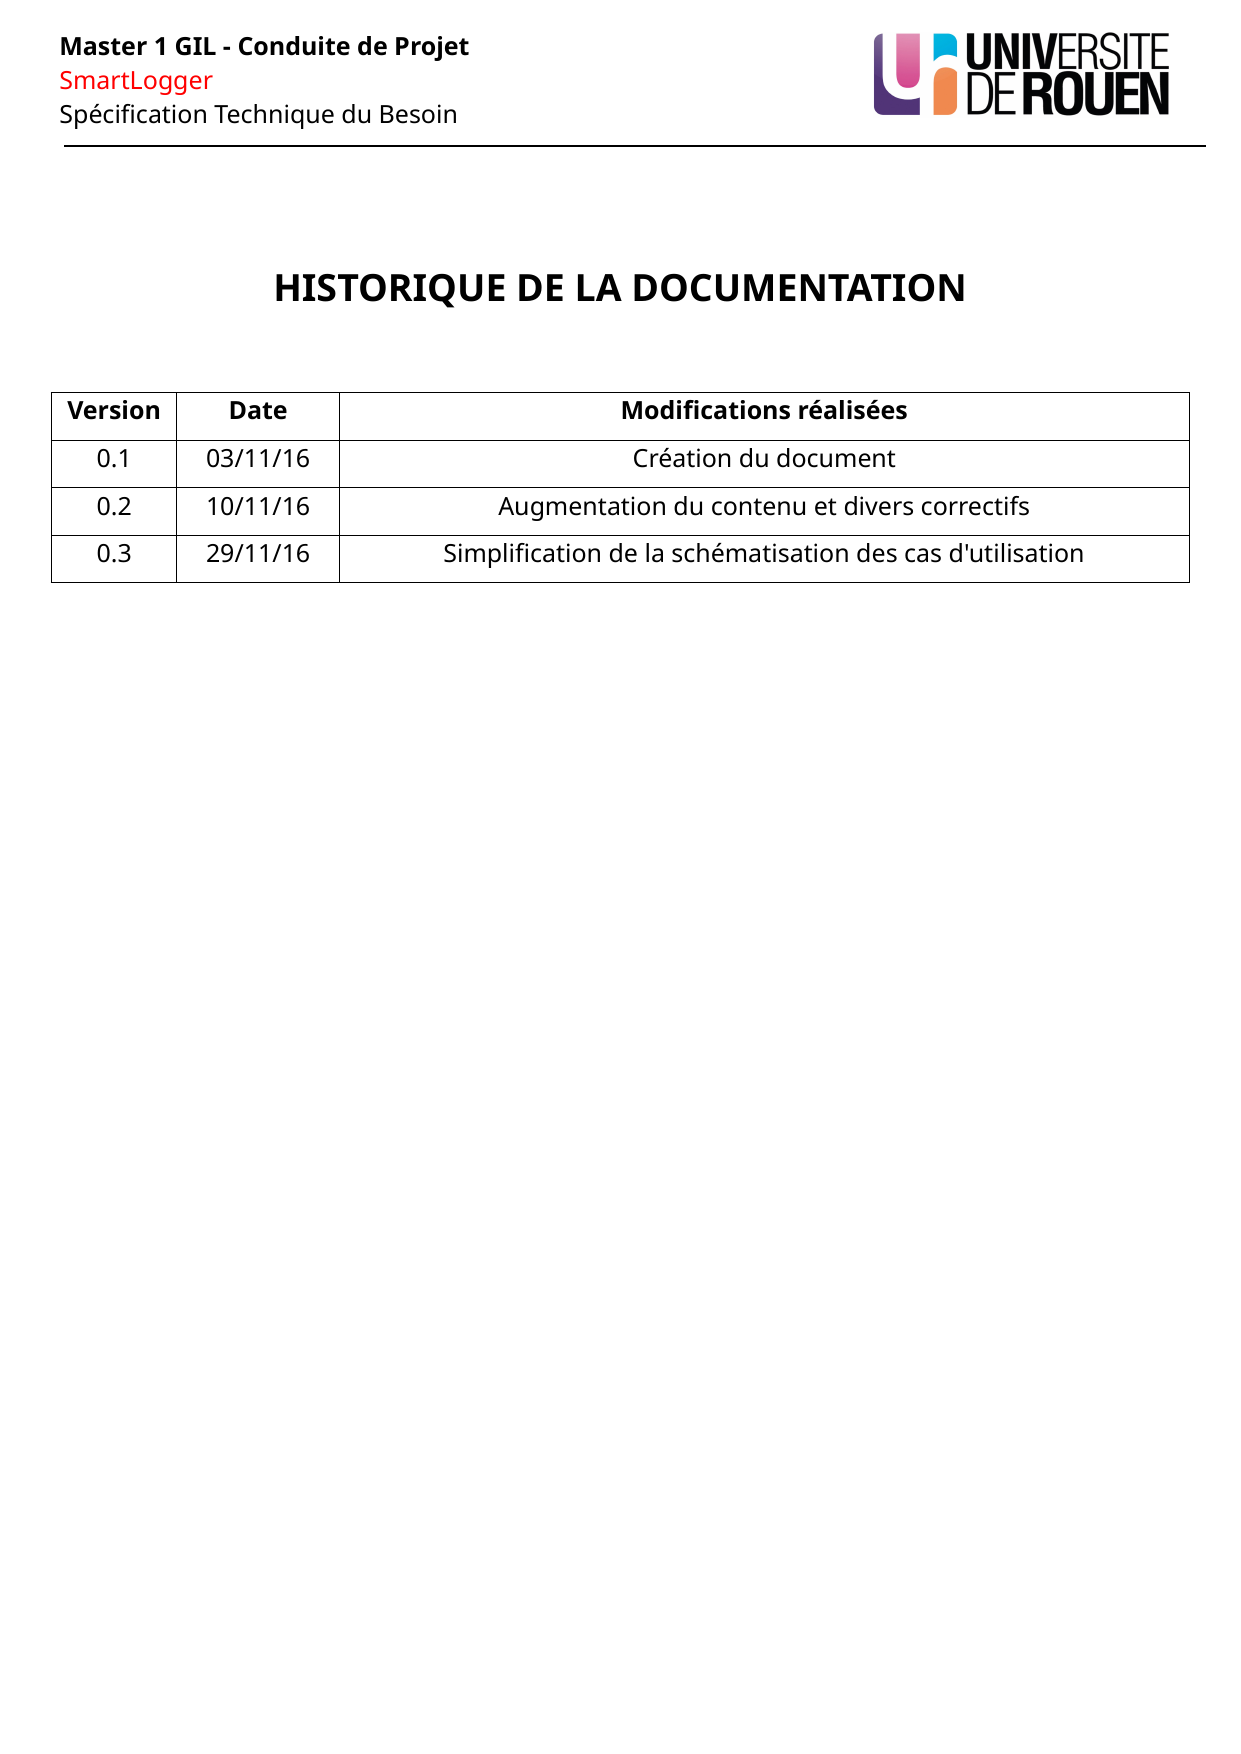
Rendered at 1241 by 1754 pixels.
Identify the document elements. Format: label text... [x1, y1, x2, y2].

table_cell 0.3 [52, 536, 176, 582]
table_cell Création du document [340, 441, 1189, 487]
subtitle HISTORIQUE DE LA DOCUMENTATION [59, 261, 1181, 312]
table_cell 10/11/16 [177, 488, 339, 535]
table_cell Augmentation du contenu et divers correctifs [340, 488, 1189, 535]
table_cell 29/11/16 [177, 536, 339, 582]
table_header Date [177, 393, 339, 439]
table_cell Simplification de la schématisation des cas d'utilisation [340, 536, 1189, 582]
table_header Modifications réalisées [340, 393, 1189, 439]
table_cell 03/11/16 [177, 441, 339, 487]
table_header Version [52, 393, 176, 439]
picture [872, 32, 1170, 118]
table_cell 0.1 [52, 441, 176, 487]
table_cell 0.2 [52, 488, 176, 535]
